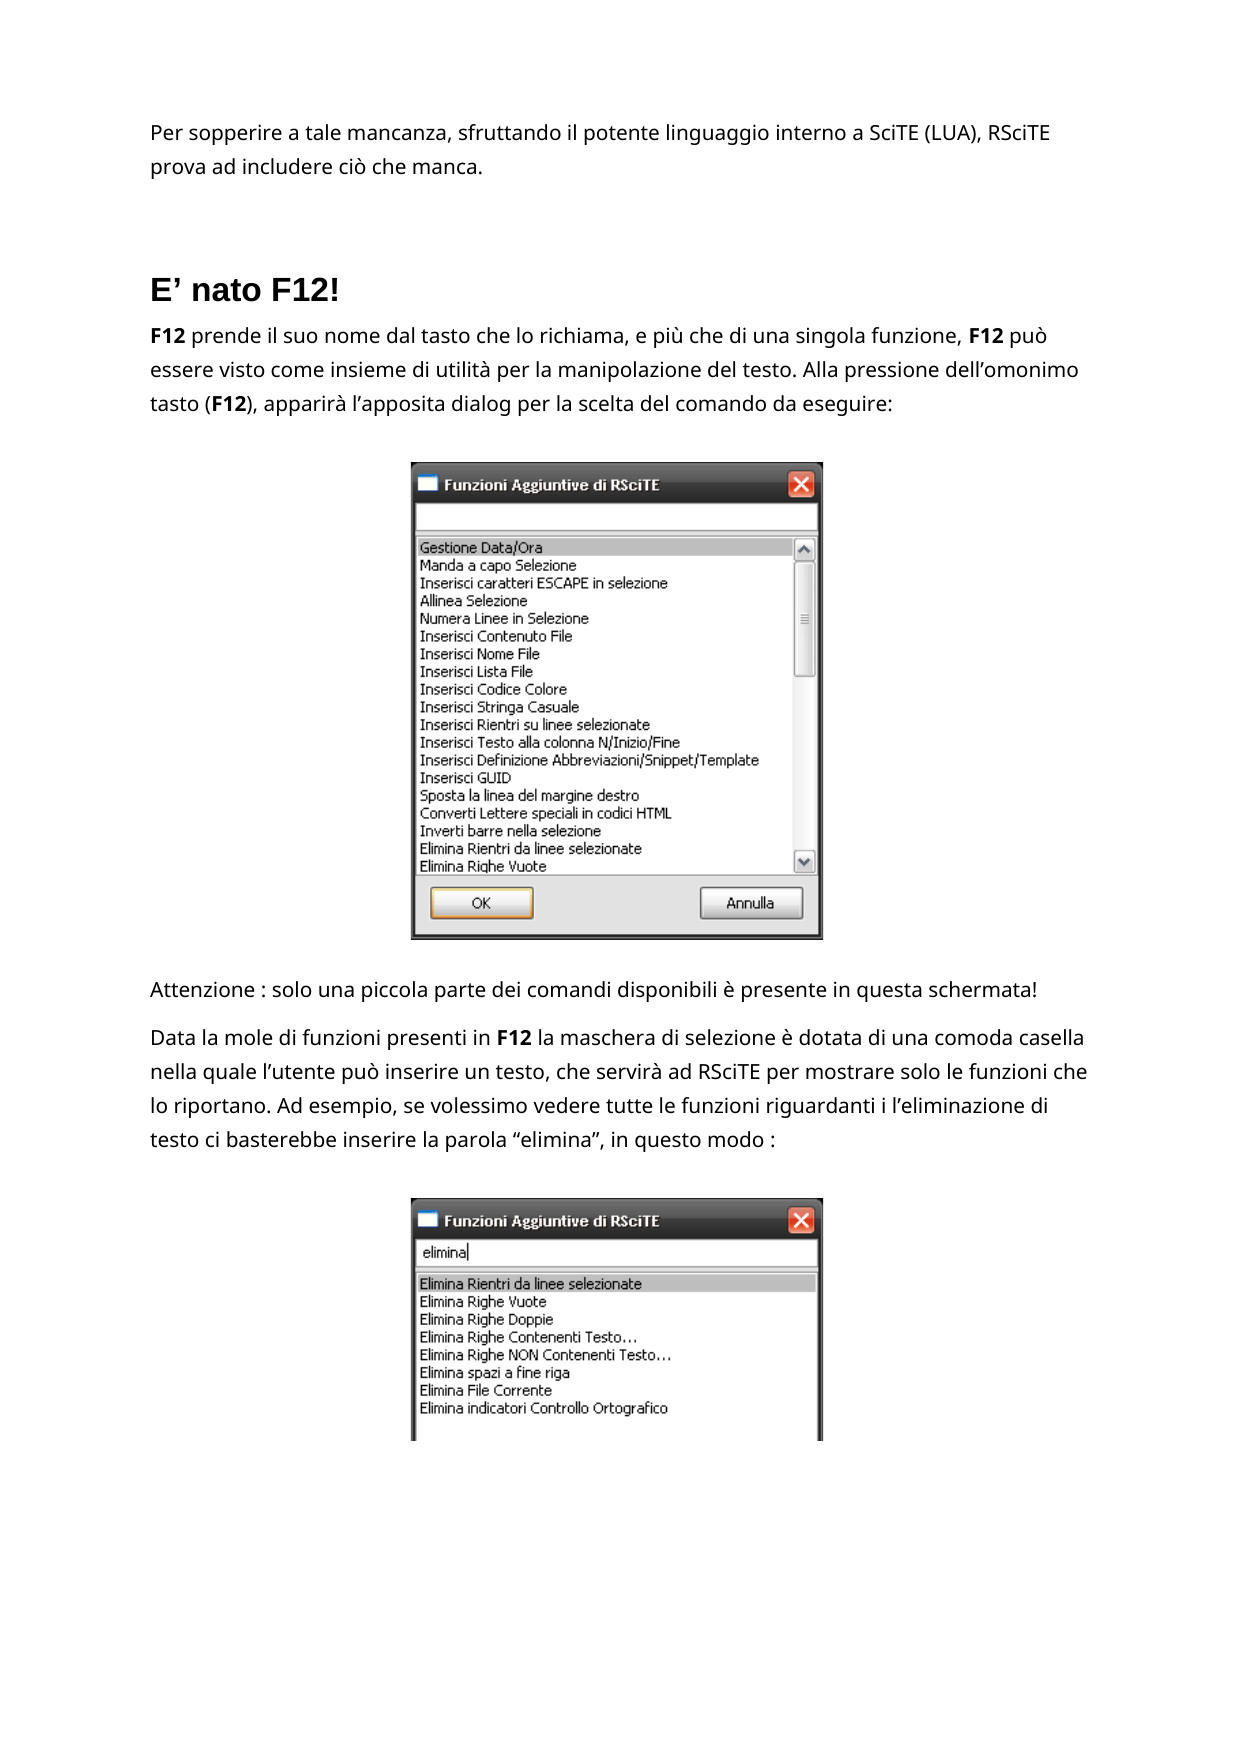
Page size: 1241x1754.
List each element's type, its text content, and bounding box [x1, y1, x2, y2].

text F12 prende il suo nome dal tasto che lo richiama, e più che di una singola funzione, F12 può essere visto come insieme di utilità per la manipolazione del testo. Alla pressione dell’omonimo tasto (F12), apparirà l’apposita dialog per la scelta del comando da eseguire: [150, 321, 1090, 418]
picture [410, 462, 824, 940]
text Per sopperire a tale mancanza, sfruttando il potente linguaggio interno a SciTE (LUA), RSciTE prova ad includere ciò che manca. [150, 118, 1090, 181]
picture [410, 1198, 824, 1441]
text Attenzione : solo una piccola parte dei comandi disponibili è presente in questa schermata! [150, 975, 1090, 1003]
text Data la mole di funzioni presenti in F12 la maschera di selezione è dotata di una comoda casella nella quale l’utente può inserire un testo, che servirà ad RSciTE per mostrare solo le funzioni che lo riportano. Ad esempio, se volessimo vedere tutte le funzioni riguardanti i l’eliminazione di testo ci basterebbe inserire la parola “elimina”, in questo modo : [150, 1023, 1090, 1154]
subtitle E’ nato F12! [150, 270, 1090, 309]
